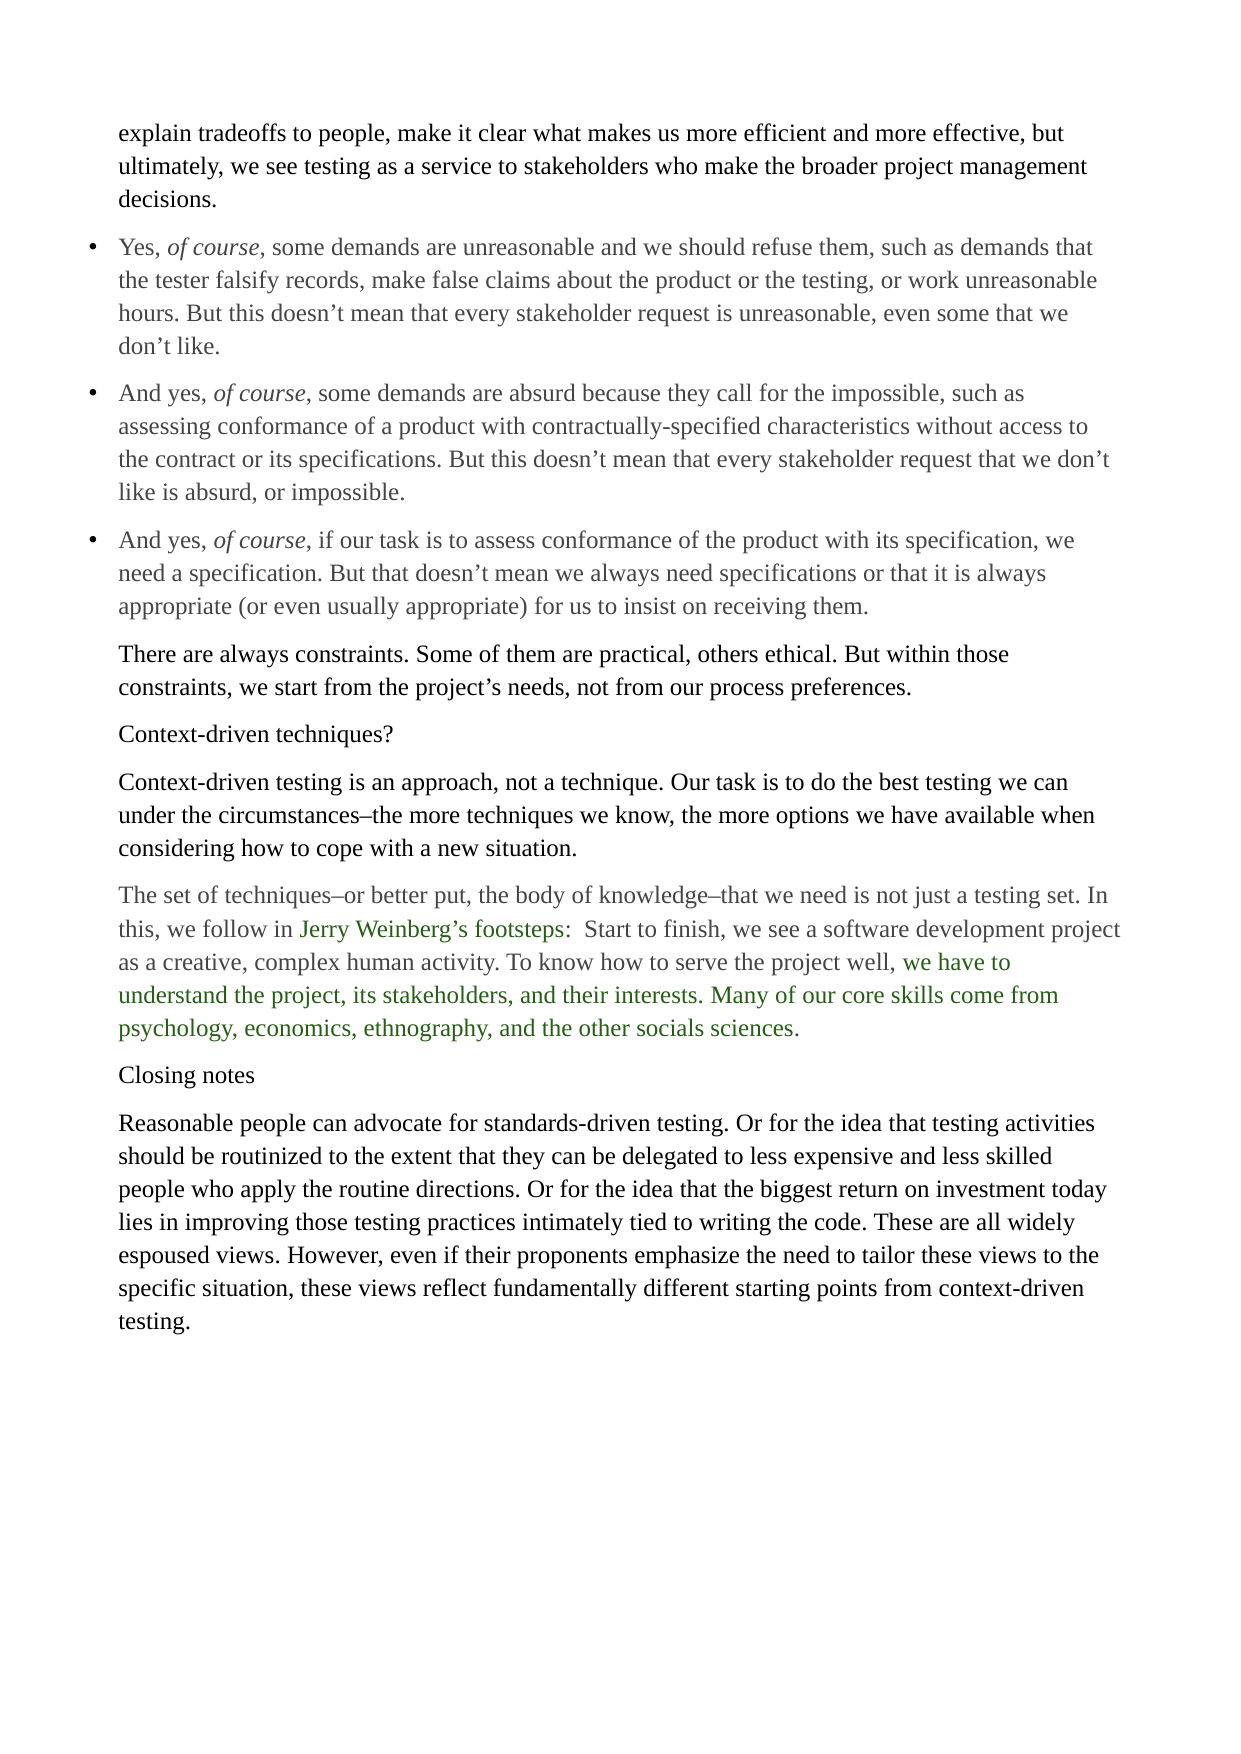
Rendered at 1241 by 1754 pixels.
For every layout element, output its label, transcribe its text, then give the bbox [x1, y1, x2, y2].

text The set of techniques–or better put, the body of knowledge–that we need is not just a testing set. In this, we follow in Jerry Weinberg’s footsteps: Start to finish, we see a software development project as a creative, complex human activity. To know how to serve the project well, we have to understand the project, its stakeholders, and their interests. Many of our core skills come from psychology, economics, ethnography, and the other socials sciences. [118, 881, 1122, 1041]
text explain tradeoffs to people, make it clear what makes us more efficient and more effective, but ultimately, we see testing as a service to stakeholders who make the broader project management decisions. [118, 118, 1122, 213]
list And yes, of course, some demands are absurd because they call for the impossible, such as assessing conformance of a product with contractually-specified characteristics without access to the contract or its specifications. But this doesn’t mean that every stakeholder request that we don’t like is absurd, or impossible. [118, 378, 1122, 506]
text There are always constraints. Some of them are practical, others ethical. But within those constraints, we start from the project’s needs, not from our process preferences. [118, 639, 1122, 701]
text Context-driven techniques? [118, 719, 1122, 748]
list And yes, of course, if our task is to assess conformance of the product with its specification, we need a specification. But that doesn’t mean we always need specifications or that it is always appropriate (or even usually appropriate) for us to insist on receiving them. [118, 525, 1122, 620]
text Reasonable people can advocate for standards-driven testing. Or for the idea that testing activities should be routinized to the extent that they can be delegated to less expensive and less skilled people who apply the routine directions. Or for the idea that the biggest return on investment today lies in improving those testing practices intimately tied to writing the code. These are all widely espoused views. However, even if their proponents emphasize the need to tailor these views to the specific situation, these views reflect fundamentally different starting points from context-driven testing. [118, 1108, 1122, 1335]
text Context-driven testing is an approach, not a technique. Our task is to do the best testing we can under the circumstances–the more techniques we know, the more options we have available when considering how to cope with a new situation. [118, 767, 1122, 862]
list Yes, of course, some demands are unreasonable and we should refuse them, such as demands that the tester falsify records, make false claims about the product or the testing, or work unreasonable hours. But this doesn’t mean that every stakeholder request is unreasonable, even some that we don’t like. [118, 232, 1122, 359]
text Closing notes [118, 1060, 1122, 1089]
